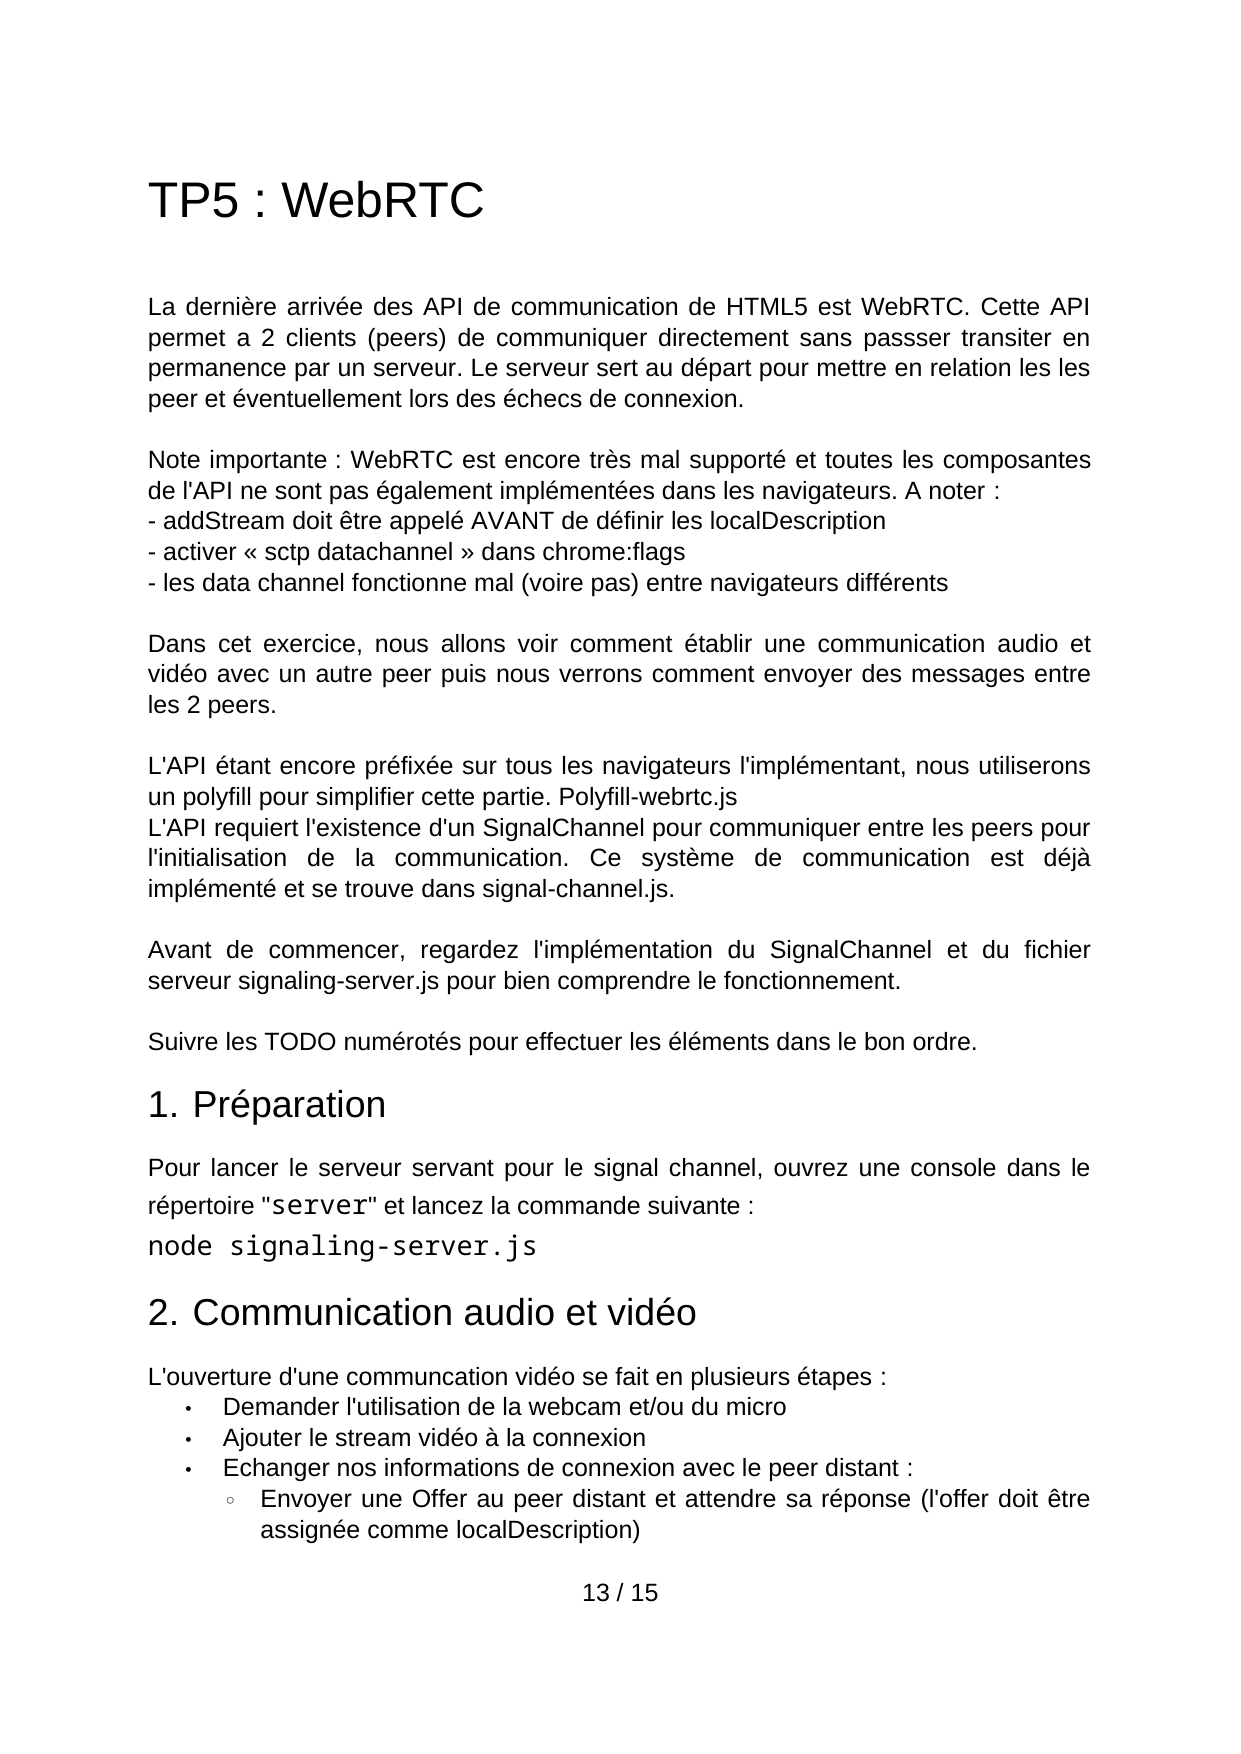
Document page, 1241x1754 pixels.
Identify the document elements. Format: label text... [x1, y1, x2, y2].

text - addStream doit être appelé AVANT de définir les localDescription [148, 507, 1092, 535]
list Ajouter le stream vidéo à la connexion [185, 1423, 1092, 1451]
text L'API requiert l'existence d'un SignalChannel pour communiquer entre les peers pour l'initialisation de la communication. Ce système de communication est déjà implémenté et se trouve dans signal-channel.js. [148, 813, 1092, 903]
text La dernière arrivée des API de communication de HTML5 est WebRTC. Cette API permet a 2 clients (peers) de communiquer directement sans passser transiter en permanence par un serveur. Le serveur sert au départ pour mettre en relation les les peer et éventuellement lors des échecs de connexion. [148, 293, 1092, 413]
list Envoyer une Offer au peer distant et attendre sa réponse (l'offer doit être assignée comme localDescription) [223, 1485, 1092, 1543]
text Pour lancer le serveur servant pour le signal channel, ouvrez une console dans le répertoire "server" et lancez la commande suivante : [148, 1154, 1092, 1222]
text Note importante : WebRTC est encore très mal supporté et toutes les composantes de l'API ne sont pas également implémentées dans les navigateurs. A noter : [148, 446, 1092, 504]
text Avant de commencer, regardez l'implémentation du SignalChannel et du fichier serveur signaling-server.js pour bien comprendre le fonctionnement. [148, 936, 1092, 994]
subtitle WebRTC [148, 172, 1092, 228]
text node signaling-server.js [148, 1226, 1092, 1263]
text Suivre les TODO numérotés pour effectuer les éléments dans le bon ordre. [148, 1028, 1092, 1056]
subtitle Préparation [148, 1083, 1092, 1125]
text - les data channel fonctionne mal (voire pas) entre navigateurs différents [148, 568, 1092, 596]
text Dans cet exercice, nous allons voir comment établir une communication audio et vidéo avec un autre peer puis nous verrons comment envoyer des messages entre les 2 peers. [148, 630, 1092, 719]
list Demander l'utilisation de la webcam et/ou du micro [185, 1393, 1092, 1421]
text - activer « sctp datachannel » dans chrome:flags [148, 538, 1092, 566]
text L'ouverture d'une communcation vidéo se fait en plusieurs étapes : [148, 1362, 1092, 1390]
subtitle Communication audio et vidéo [148, 1291, 1092, 1333]
list Echanger nos informations de connexion avec le peer distant : [185, 1454, 1092, 1482]
text L'API étant encore préfixée sur tous les navigateurs l'implémentant, nous utiliserons un polyfill pour simplifier cette partie. Polyfill-webrtc.js [148, 752, 1092, 811]
